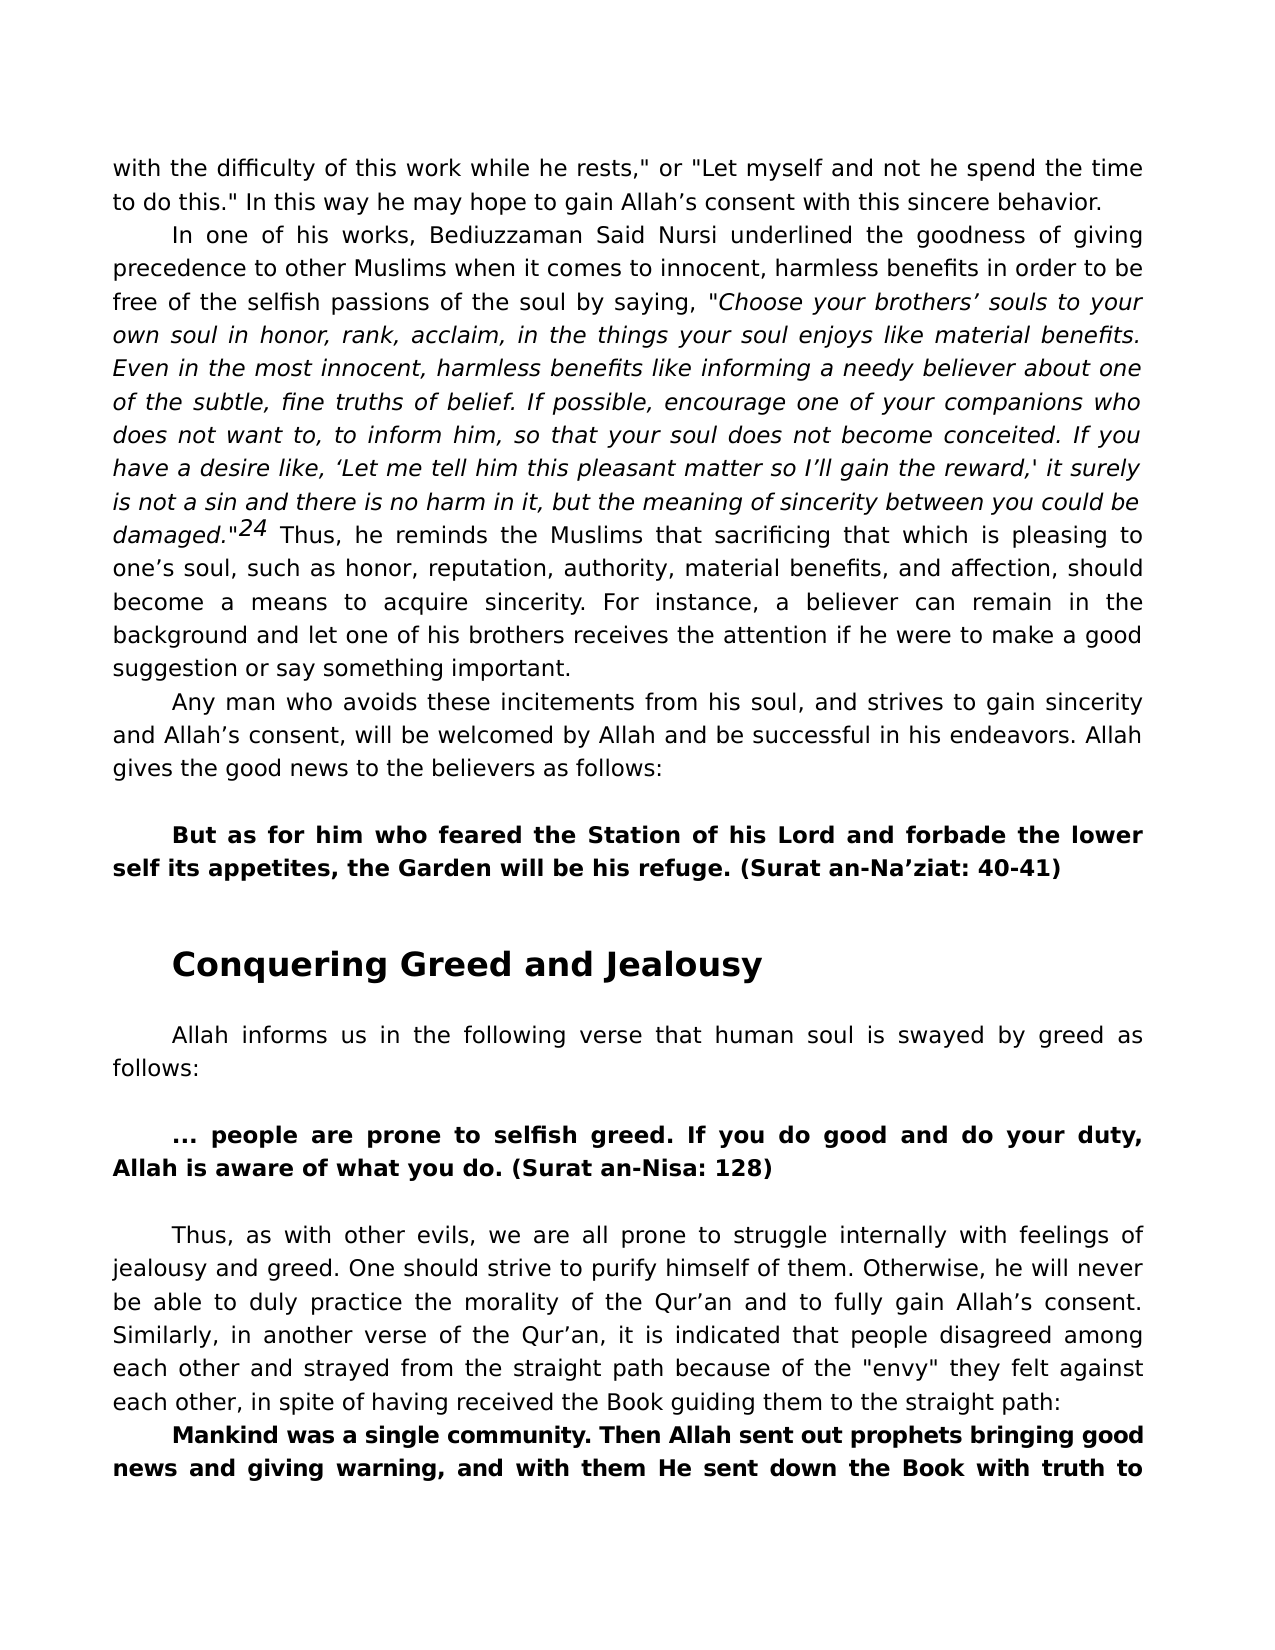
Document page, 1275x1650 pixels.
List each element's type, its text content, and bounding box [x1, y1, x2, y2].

text Conquering Greed and Jealousy [112, 950, 1145, 983]
text ... people are prone to selfish greed. If you do good and do your duty, Allah is aware of what you do. (Surat an-Nisa: 128) [112, 1117, 1145, 1183]
text Mankind was a single community. Then Allah sent out prophets bringing good news and giving warning, and with them He sent down the Book with truth to [112, 1417, 1145, 1483]
text In one of his works, Bediuzzaman Said Nursi underlined the goodness of giving precedence to other Muslims when it comes to innocent, harmless benefits in order to be free of the selfish passions of the soul by saying, "Choose your brothers’ souls to your own soul in honor, rank, acclaim, in the things your soul enjoys like material benefits. Even in the most innocent, harmless benefits like informing a needy believer about one of the subtle, fine truths of belief. If possible, encourage one of your companions who does not want to, to inform him, so that your soul does not become conceited. If you have a desire like, ‘Let me tell him this pleasant matter so I’ll gain the reward,' it surely is not a sin and there is no harm in it, but the meaning of sincerity between you could be damaged."24 Thus, he reminds the Muslims that sacrificing that which is pleasing to one’s soul, such as honor, reputation, authority, material benefits, and affection, should become a means to acquire sincerity. For instance, a believer can remain in the background and let one of his brothers receives the attention if he were to make a good suggestion or say something important. [112, 217, 1145, 683]
text Thus, as with other evils, we are all prone to struggle internally with feelings of jealousy and greed. One should strive to purify himself of them. Otherwise, he will never be able to duly practice the morality of the Qur’an and to fully gain Allah’s consent. Similarly, in another verse of the Qur’an, it is indicated that people disagreed among each other and strayed from the straight path because of the "envy" they felt against each other, in spite of having received the Book guiding them to the straight path: [112, 1217, 1145, 1417]
text Any man who avoids these incitements from his soul, and strives to gain sincerity and Allah’s consent, will be welcomed by Allah and be successful in his endeavors. Allah gives the good news to the believers as follows: [112, 683, 1145, 783]
text But as for him who feared the Station of his Lord and forbade the lower self its appetites, the Garden will be his refuge. (Surat an-Na’ziat: 40-41) [112, 817, 1145, 883]
text Allah informs us in the following verse that human soul is swayed by greed as follows: [112, 1017, 1145, 1083]
text with the difficulty of this work while he rests," or "Let myself and not he spend the time to do this." In this way he may hope to gain Allah’s consent with this sincere behavior. [112, 150, 1145, 217]
